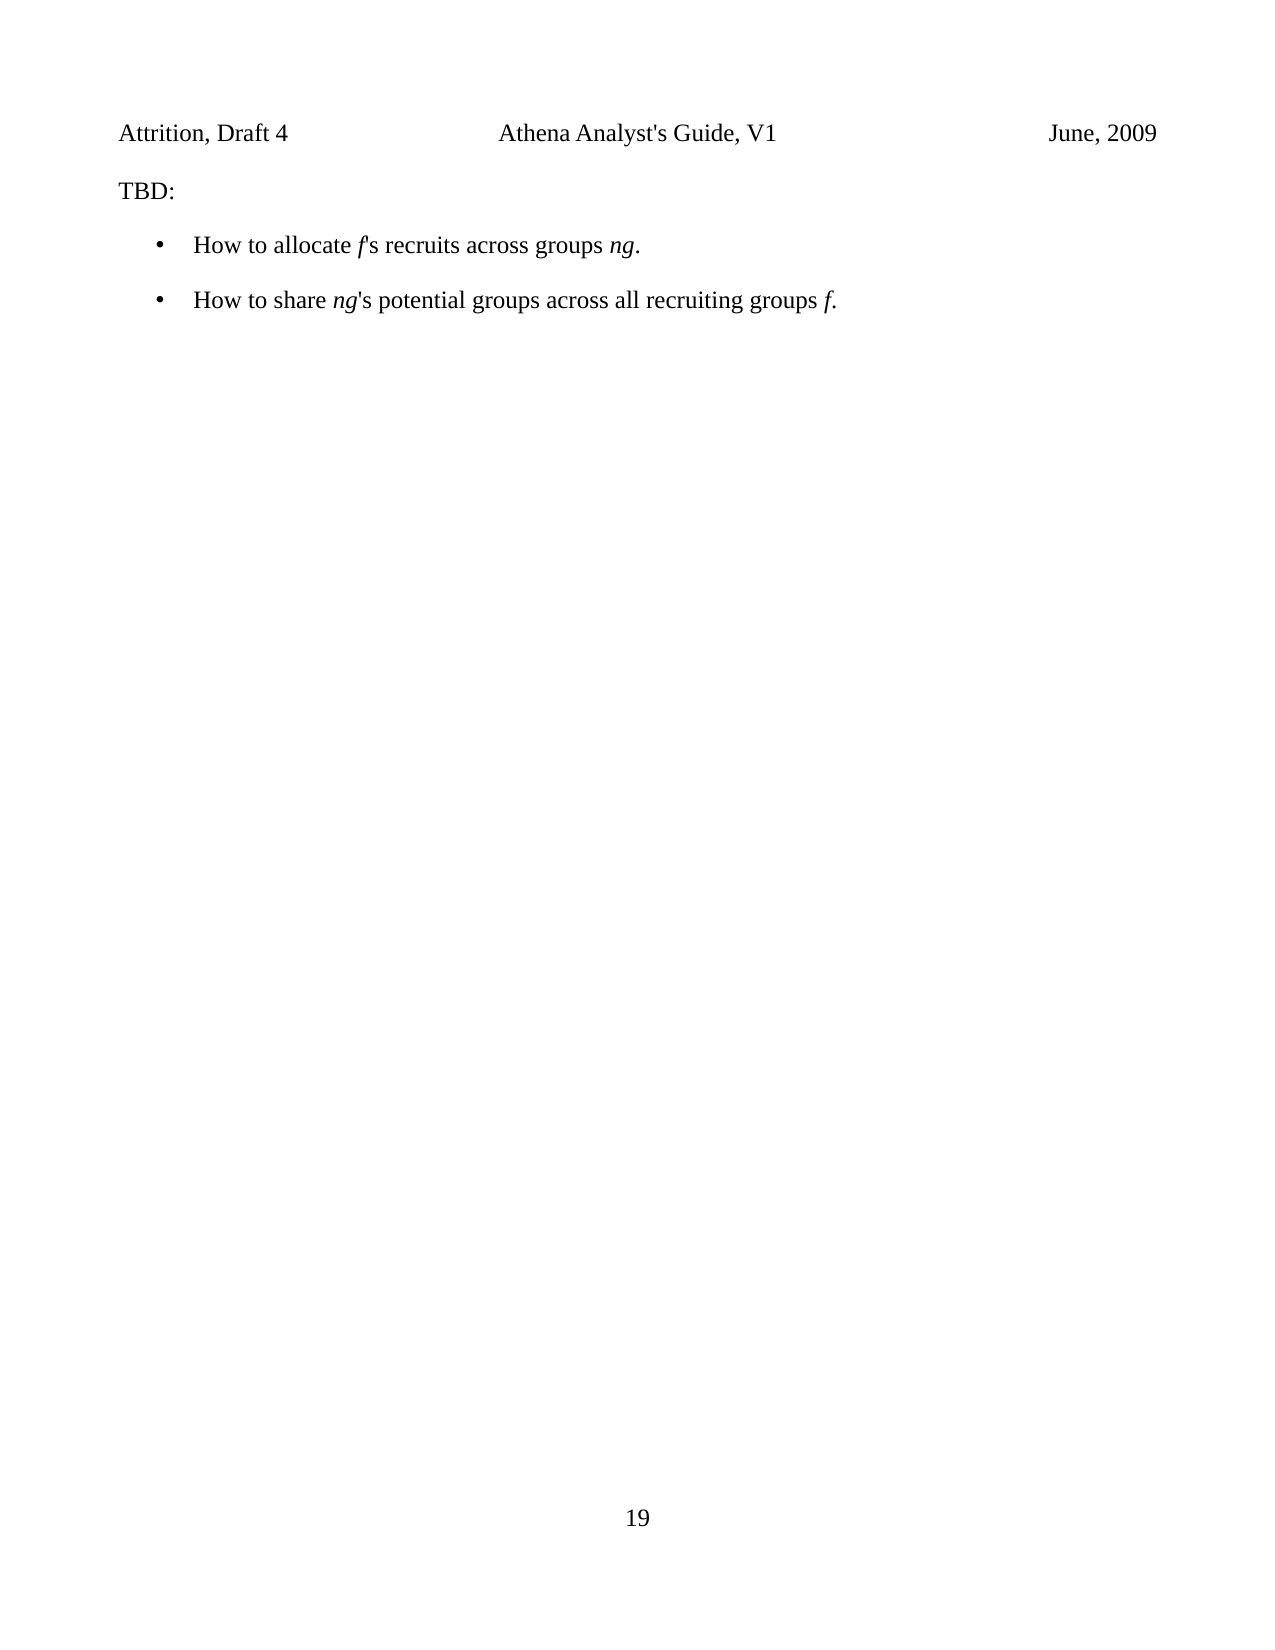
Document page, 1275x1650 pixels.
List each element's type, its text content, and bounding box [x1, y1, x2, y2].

list How to allocate f's recruits across groups ng. [156, 231, 1157, 259]
text TBD: [118, 176, 1157, 205]
list How to share ng's potential groups across all recruiting groups f. [156, 285, 1157, 314]
